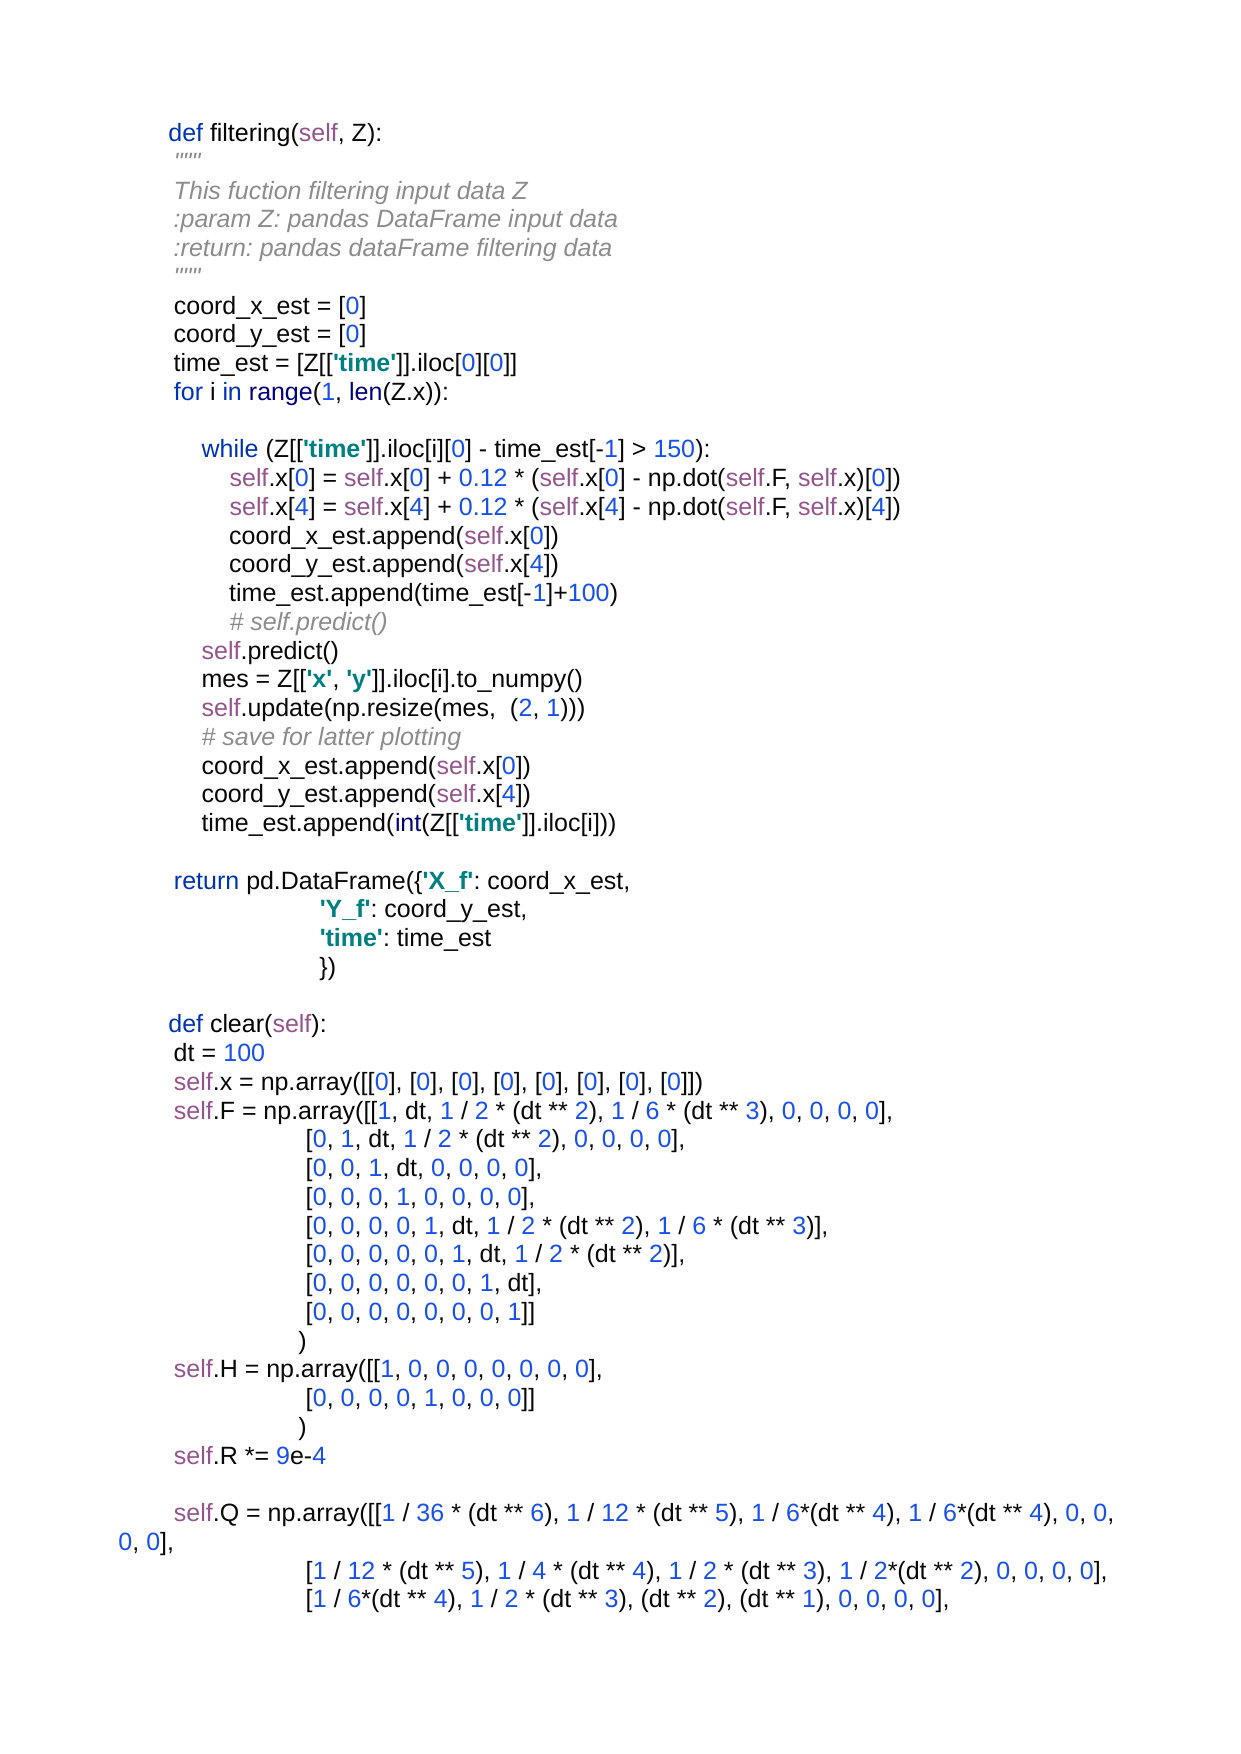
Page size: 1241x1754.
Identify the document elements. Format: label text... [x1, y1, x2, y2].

text def clear(self): dt = 100 self.x = np.array([[0], [0], [0], [0], [0], [0], [0], [0]]) self.F = np.array([[1, dt, 1 / 2 * (dt ** 2), 1 / 6 * (dt ** 3), 0, 0, 0, 0], [0, 1, dt, 1 / 2 * (dt ** 2), 0, 0, 0, 0], [0, 0, 1, dt, 0, 0, 0, 0], [0, 0, 0, 1, 0, 0, 0, 0], [0, 0, 0, 0, 1, dt, 1 / 2 * (dt ** 2), 1 / 6 * (dt ** 3)], [0, 0, 0, 0, 0, 1, dt, 1 / 2 * (dt ** 2)], [0, 0, 0, 0, 0, 0, 1, dt], [0, 0, 0, 0, 0, 0, 0, 1]] ) self.H = np.array([[1, 0, 0, 0, 0, 0, 0, 0], [0, 0, 0, 0, 1, 0, 0, 0]] ) self.R *= 9e-4 self.Q = np.array([[1 / 36 * (dt ** 6), 1 / 12 * (dt ** 5), 1 / 6*(dt ** 4), 1 / 6*(dt ** 4), 0, 0, 0, 0], [1 / 12 * (dt ** 5), 1 / 4 * (dt ** 4), 1 / 2 * (dt ** 3), 1 / 2*(dt ** 2), 0, 0, 0, 0], [1 / 6*(dt ** 4), 1 / 2 * (dt ** 3), (dt ** 2), (dt ** 1), 0, 0, 0, 0], [118, 1009, 1122, 1613]
text def filtering(self, Z): """ This fuction filtering input data Z :param Z: pandas DataFrame input data :return: pandas dataFrame filtering data """ coord_x_est = [0] coord_y_est = [0] time_est = [Z[['time']].iloc[0][0]] for i in range(1, len(Z.x)): while (Z[['time']].iloc[i][0] - time_est[-1] > 150): self.x[0] = self.x[0] + 0.12 * (self.x[0] - np.dot(self.F, self.x)[0]) self.x[4] = self.x[4] + 0.12 * (self.x[4] - np.dot(self.F, self.x)[4]) coord_x_est.append(self.x[0]) coord_y_est.append(self.x[4]) time_est.append(time_est[-1]+100) # self.predict() self.predict() mes = Z[['x', 'y']].iloc[i].to_numpy() self.update(np.resize(mes, (2, 1))) # save for latter plotting coord_x_est.append(self.x[0]) coord_y_est.append(self.x[4]) time_est.append(int(Z[['time']].iloc[i])) return pd.DataFrame({'X_f': coord_x_est, 'Y_f': coord_y_est, 'time': time_est }) [118, 118, 1122, 981]
